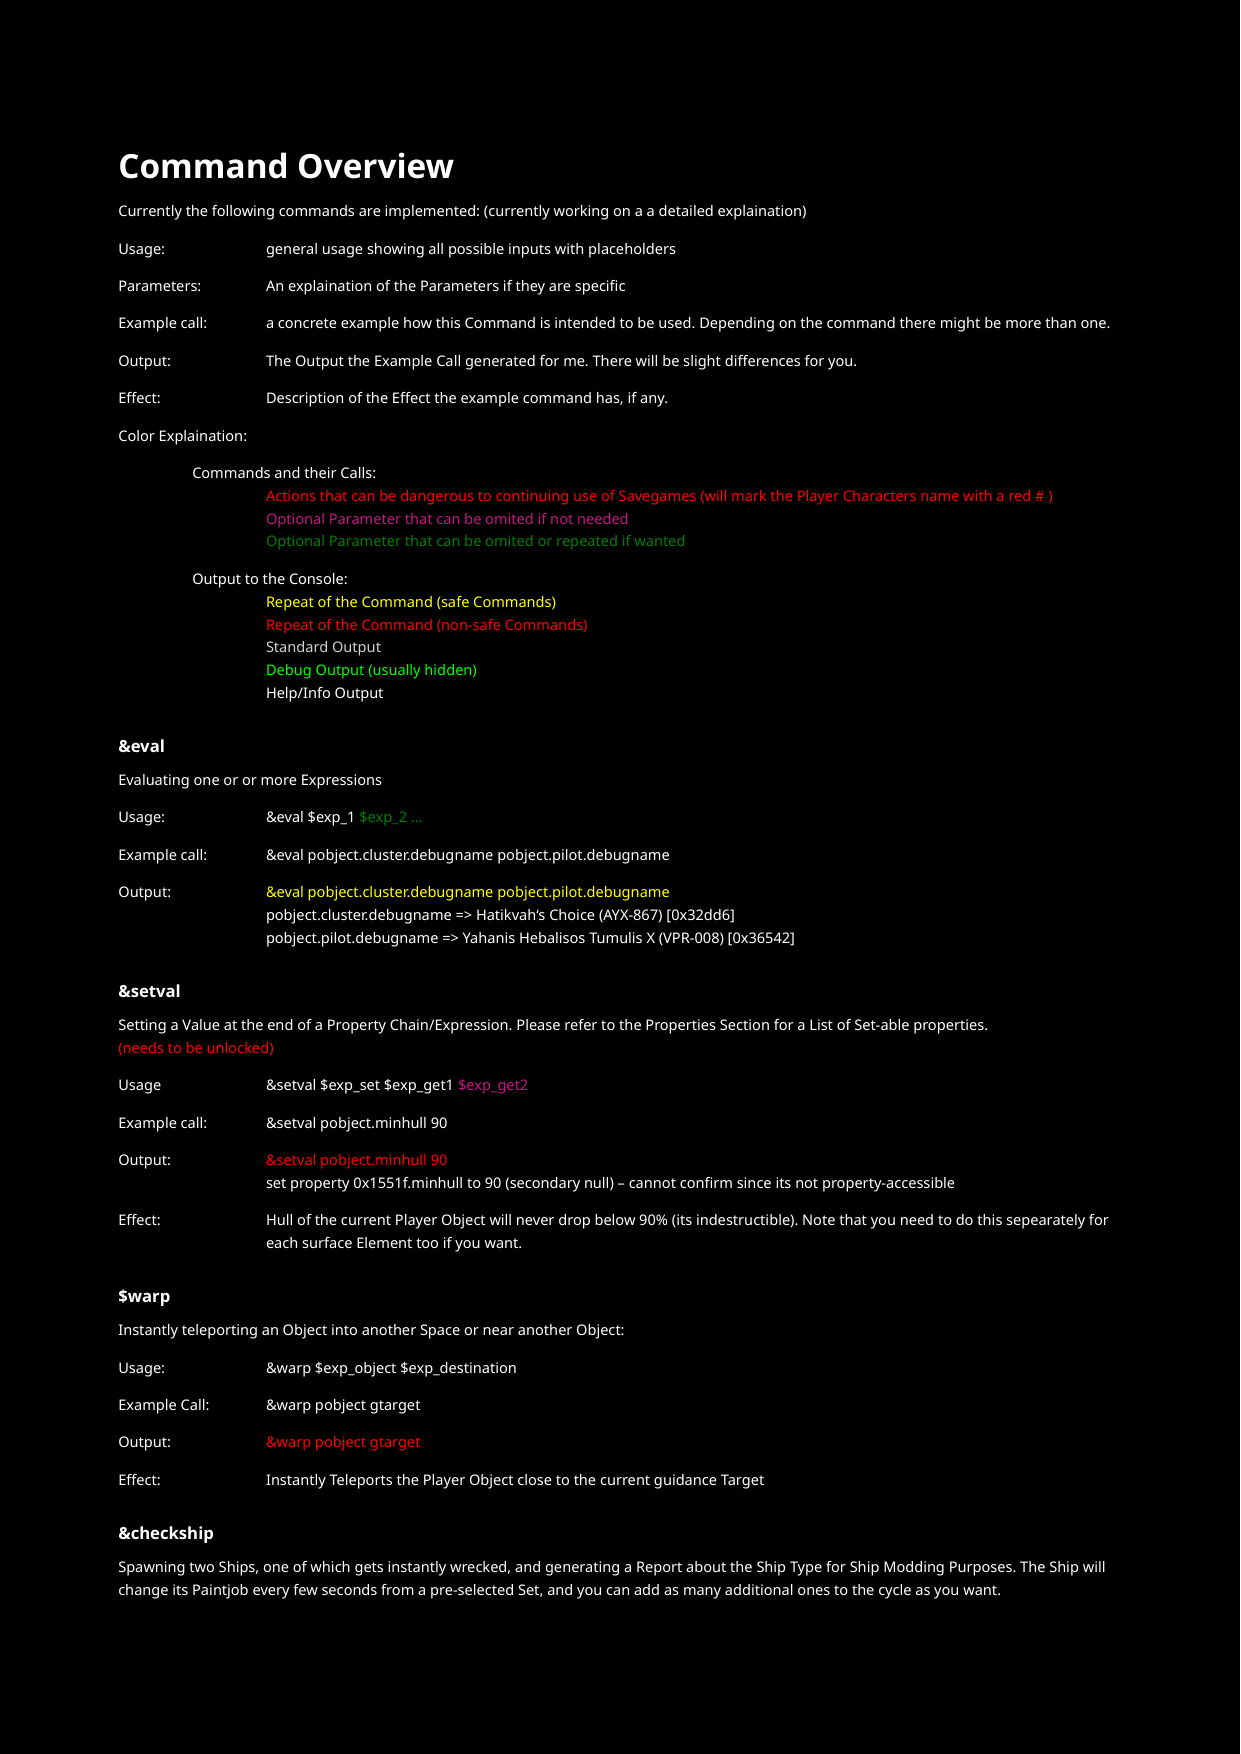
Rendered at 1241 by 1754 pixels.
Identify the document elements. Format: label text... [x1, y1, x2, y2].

text Usage &setval $exp_set $exp_get1 $exp_get2 [118, 1075, 1122, 1095]
subtitle &eval [118, 735, 1122, 757]
text Effect: Description of the Effect the example command has, if any. [118, 388, 1122, 408]
text Example call: a concrete example how this Command is intended to be used. Depending on the command there might be more than one. [118, 313, 1122, 333]
text Usage: general usage showing all possible inputs with placeholders [118, 238, 1122, 258]
text Spawning two Ships, one of which gets instantly wrecked, and generating a Report about the Ship Type for Ship Modding Purposes. The Ship will change its Paintjob every few seconds from a pre-selected Set, and you can add as many additional ones to the cycle as you want. [118, 1557, 1122, 1599]
text Example call: &setval pobject.minhull 90 [118, 1112, 1122, 1132]
text Output: &setval pobject.minhull 90 set property 0x1551f.minhull to 90 (secondary null) – cannot confirm since its not property-accessible [118, 1150, 1122, 1193]
text Instantly teleporting an Object into another Space or near another Object: [118, 1320, 1122, 1340]
text Parameters: An explaination of the Parameters if they are specific [118, 276, 1122, 296]
text Usage: &eval $exp_1 $exp_2 … [118, 807, 1122, 827]
text Commands and their Calls: Actions that can be dangerous to continuing use of Savegames (will mark the Player Characters name with a red # ) Optional Parameter that can be omited if not needed Optional Parameter that can be omited or repeated if wanted [118, 463, 1122, 551]
text Output: &warp pobject gtarget [118, 1432, 1122, 1452]
subtitle $warp [118, 1285, 1122, 1308]
text Output: The Output the Example Call generated for me. There will be slight differences for you. [118, 351, 1122, 371]
subtitle &checkship [118, 1522, 1122, 1544]
text Example call: &eval pobject.cluster.debugname pobject.pilot.debugname [118, 845, 1122, 864]
text Output: &eval pobject.cluster.debugname pobject.pilot.debugname pobject.cluster.debugname => Hatikvah‘s Choice (AYX-867) [0x32dd6] pobject.pilot.debugname => Yahanis Hebalisos Tumulis X (VPR-008) [0x36542] [118, 882, 1122, 948]
text Effect: Instantly Teleports the Player Object close to the current guidance Target [118, 1470, 1122, 1489]
text Output to the Console: Repeat of the Command (safe Commands) Repeat of the Command (non-safe Commands) Standard Output Debug Output (usually hidden) Help/Info Output [118, 569, 1122, 703]
text Usage: &warp $exp_object $exp_destination [118, 1357, 1122, 1377]
text Currently the following commands are implemented: (currently working on a a detailed explaination) [118, 201, 1122, 221]
text Example Call: &warp pobject gtarget [118, 1395, 1122, 1415]
text Effect: Hull of the current Player Object will never drop below 90% (its indestructible). Note that you need to do this sepearately for each surface Element too if you want. [118, 1210, 1122, 1253]
text Color Explaination: [118, 425, 1122, 445]
text Setting a Value at the end of a Property Chain/Expression. Please refer to the Properties Section for a List of Set-able properties. (needs to be unlocked) [118, 1015, 1122, 1058]
text Evaluating one or or more Expressions [118, 770, 1122, 790]
subtitle Command Overview [118, 143, 1122, 188]
subtitle &setval [118, 980, 1122, 1002]
